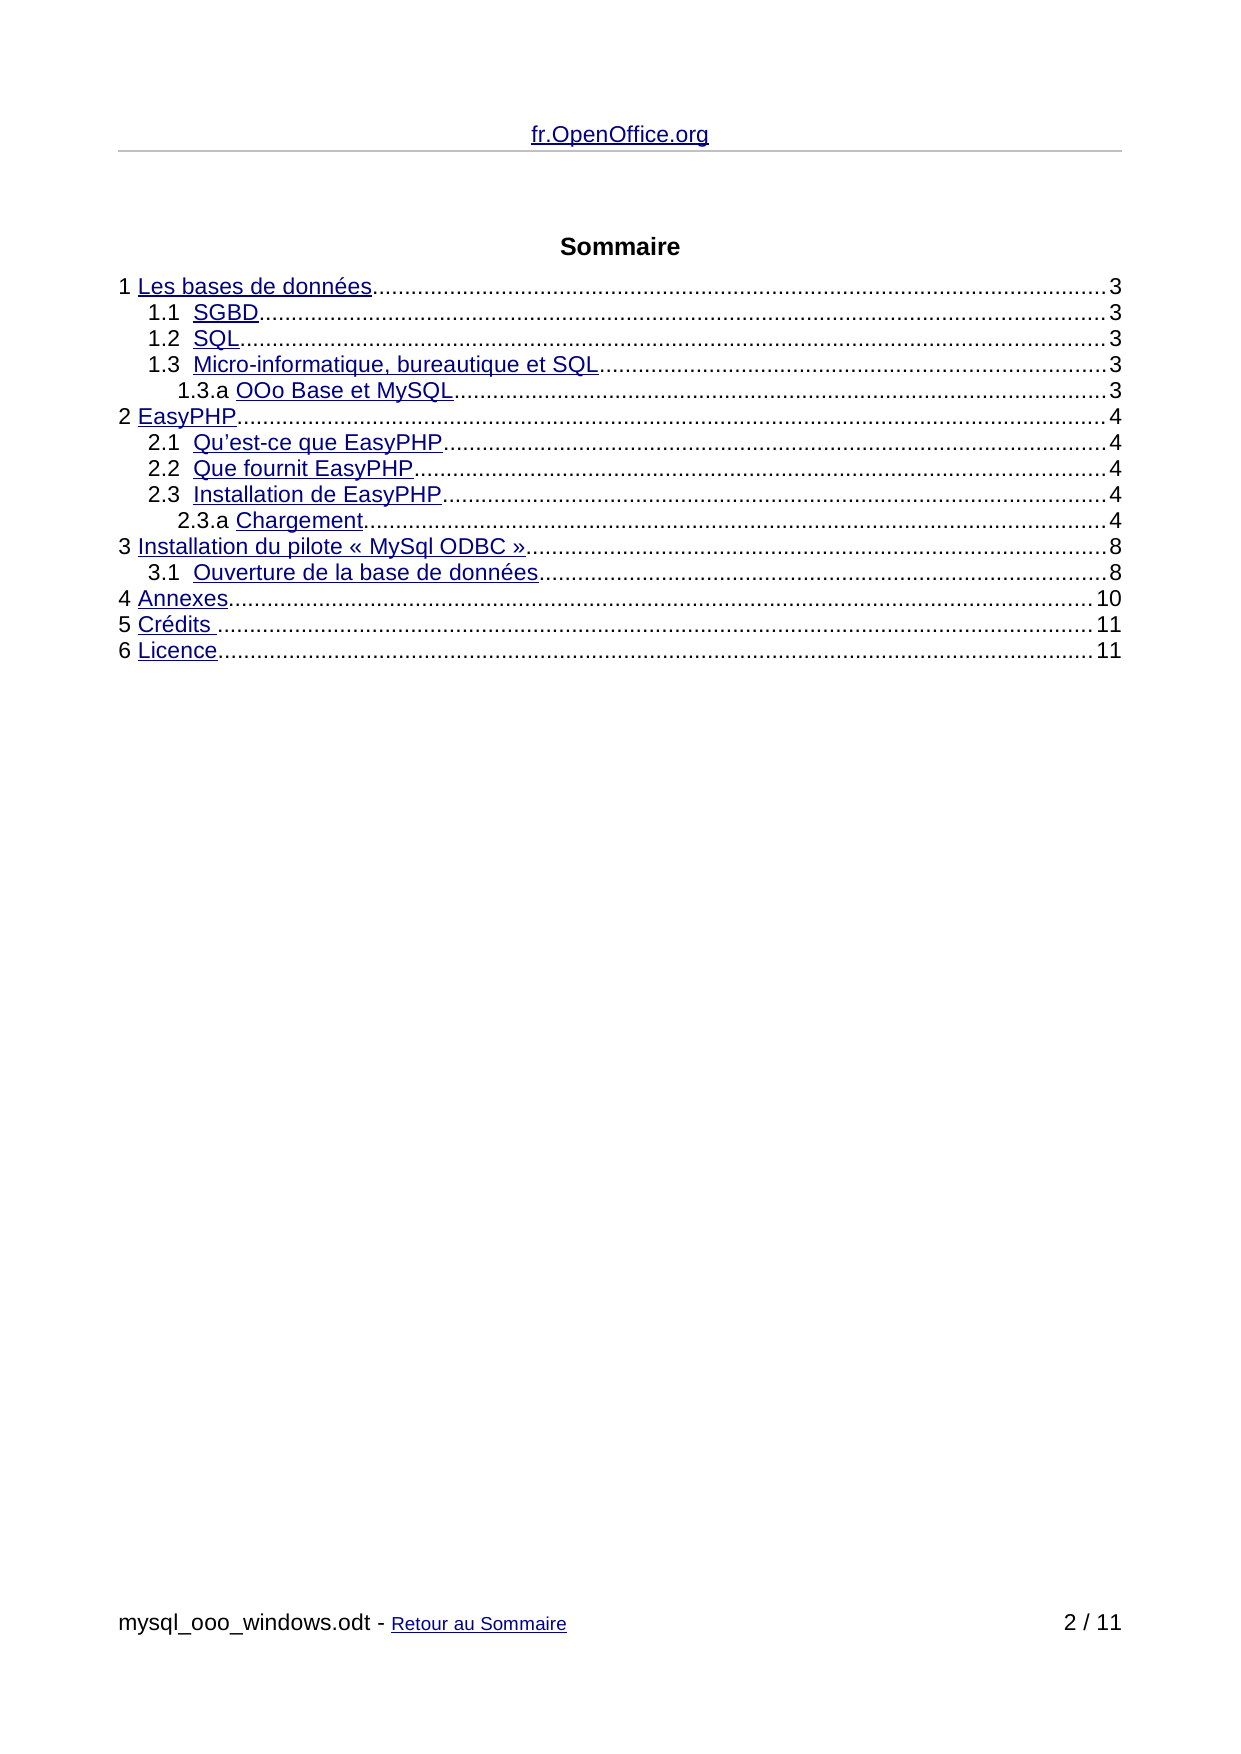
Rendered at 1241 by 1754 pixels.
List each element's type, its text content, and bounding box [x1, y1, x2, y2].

text 2.3.a Chargement 4 [177, 507, 1122, 533]
subtitle Sommaire [118, 233, 1122, 261]
text 2.2 Que fournit EasyPHP 4 [148, 455, 1122, 481]
text 3 Installation du pilote « MySql ODBC » 8 [118, 533, 1122, 559]
text 2.3 Installation de EasyPHP 4 [148, 481, 1122, 507]
text 1.2 SQL 3 [148, 325, 1122, 351]
text 1.3 Micro-informatique, bureautique et SQL 3 [148, 351, 1122, 377]
text 5 Crédits 11 [118, 612, 1122, 638]
text 4 Annexes 10 [118, 586, 1122, 612]
text 1.3.a OOo Base et MySQL 3 [177, 377, 1122, 403]
text 2 EasyPHP 4 [118, 403, 1122, 429]
text 6 Licence 11 [118, 638, 1122, 664]
text 3.1 Ouverture de la base de données 8 [148, 559, 1122, 586]
text 1 Les bases de données 3 [118, 273, 1122, 299]
text 2.1 Qu’est-ce que EasyPHP 4 [148, 429, 1122, 455]
text 1.1 SGBD 3 [148, 299, 1122, 325]
